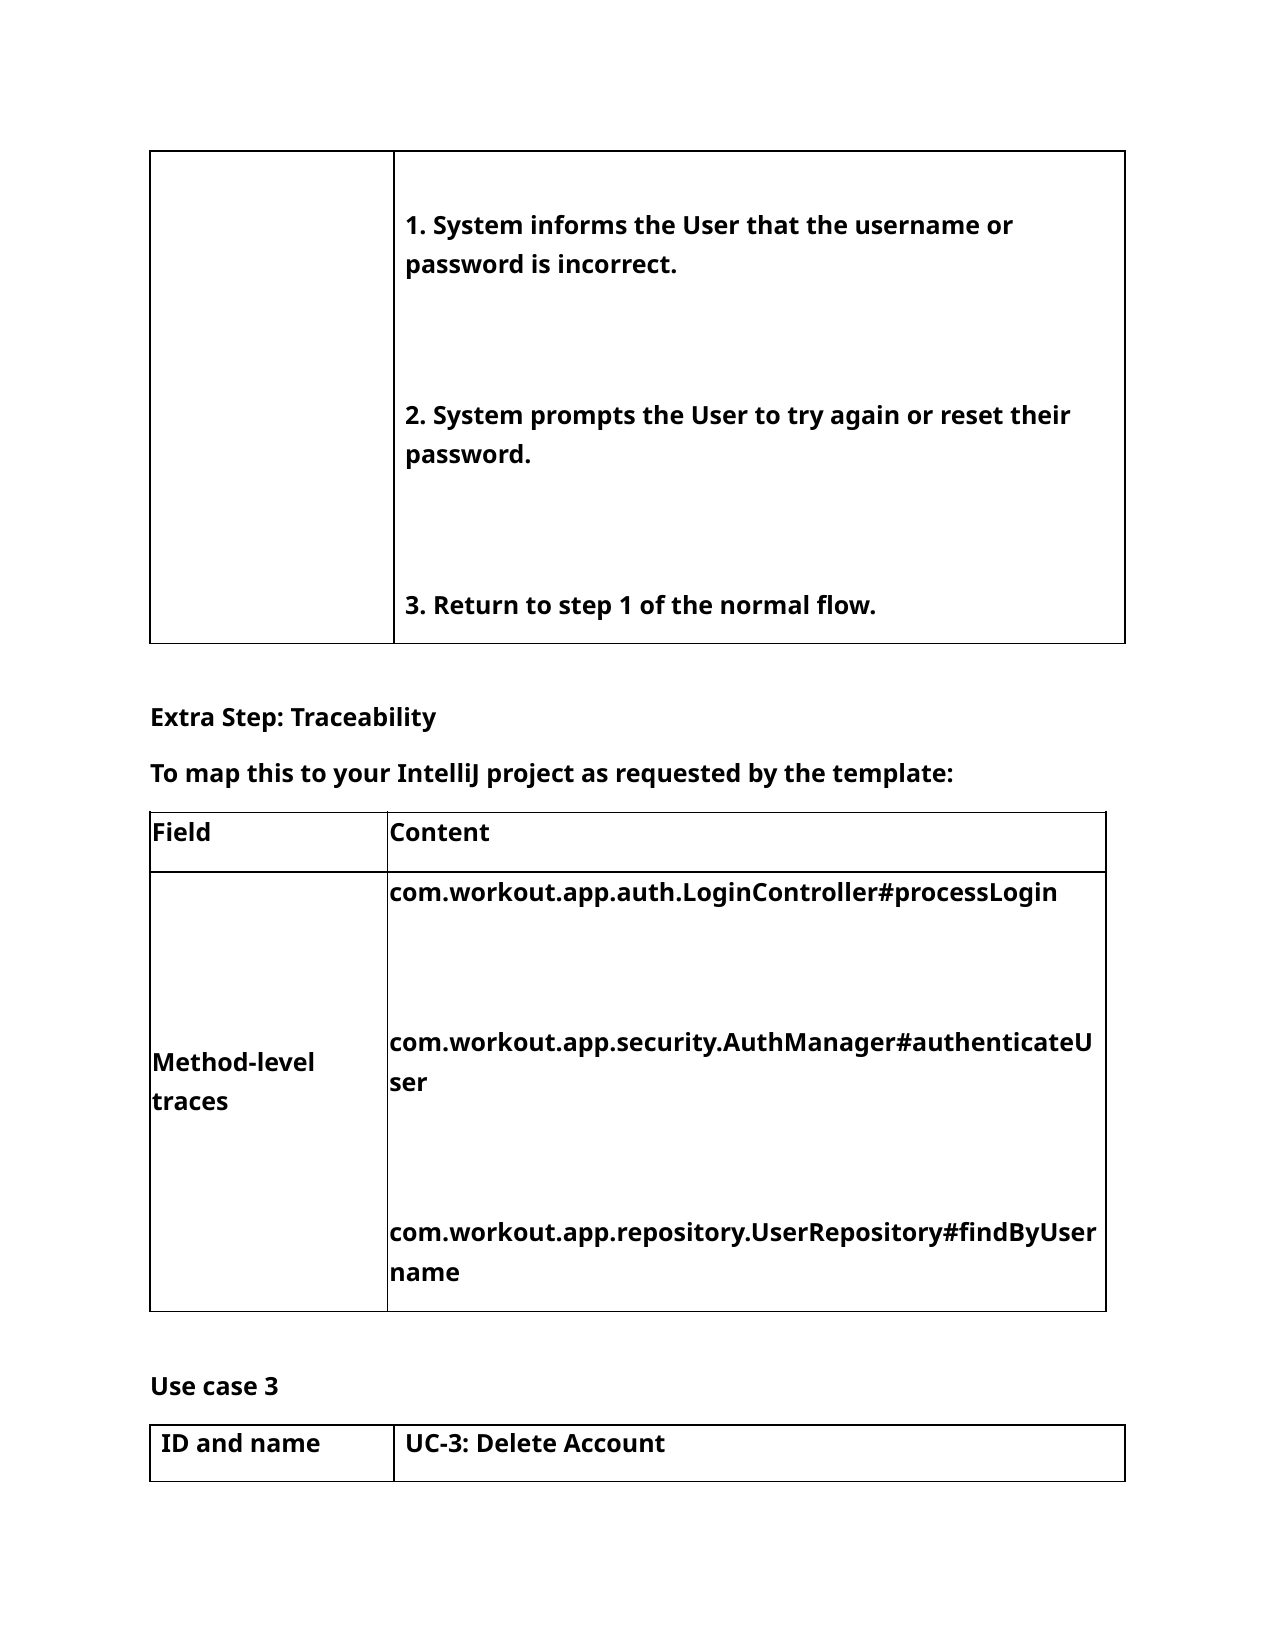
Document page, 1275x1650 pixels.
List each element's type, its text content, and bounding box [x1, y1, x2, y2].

table_cell 1. System informs the User that the username or password is incorrect. 2. System prompts the User to try again or reset their password. 3. Return to step 1 of the normal flow. [395, 152, 1124, 642]
table_header ID and name [151, 1426, 393, 1481]
text To map this to your IntelliJ project as requested by the template: [150, 756, 1125, 790]
table_header UC-3: Delete Account [395, 1426, 1124, 1481]
table_cell com.workout.app.auth.LoginController#processLogin com.workout.app.security.AuthManager#authenticateUser com.workout.app.repository.UserRepository#findByUsername [388, 873, 1105, 1311]
table_header Field [151, 813, 387, 871]
table_cell Method-level traces [151, 873, 387, 1311]
text Use case 3 [150, 1368, 1125, 1402]
table_header Content [388, 813, 1105, 871]
table_cell [151, 152, 393, 642]
text Extra Step: Traceability [150, 700, 1125, 734]
